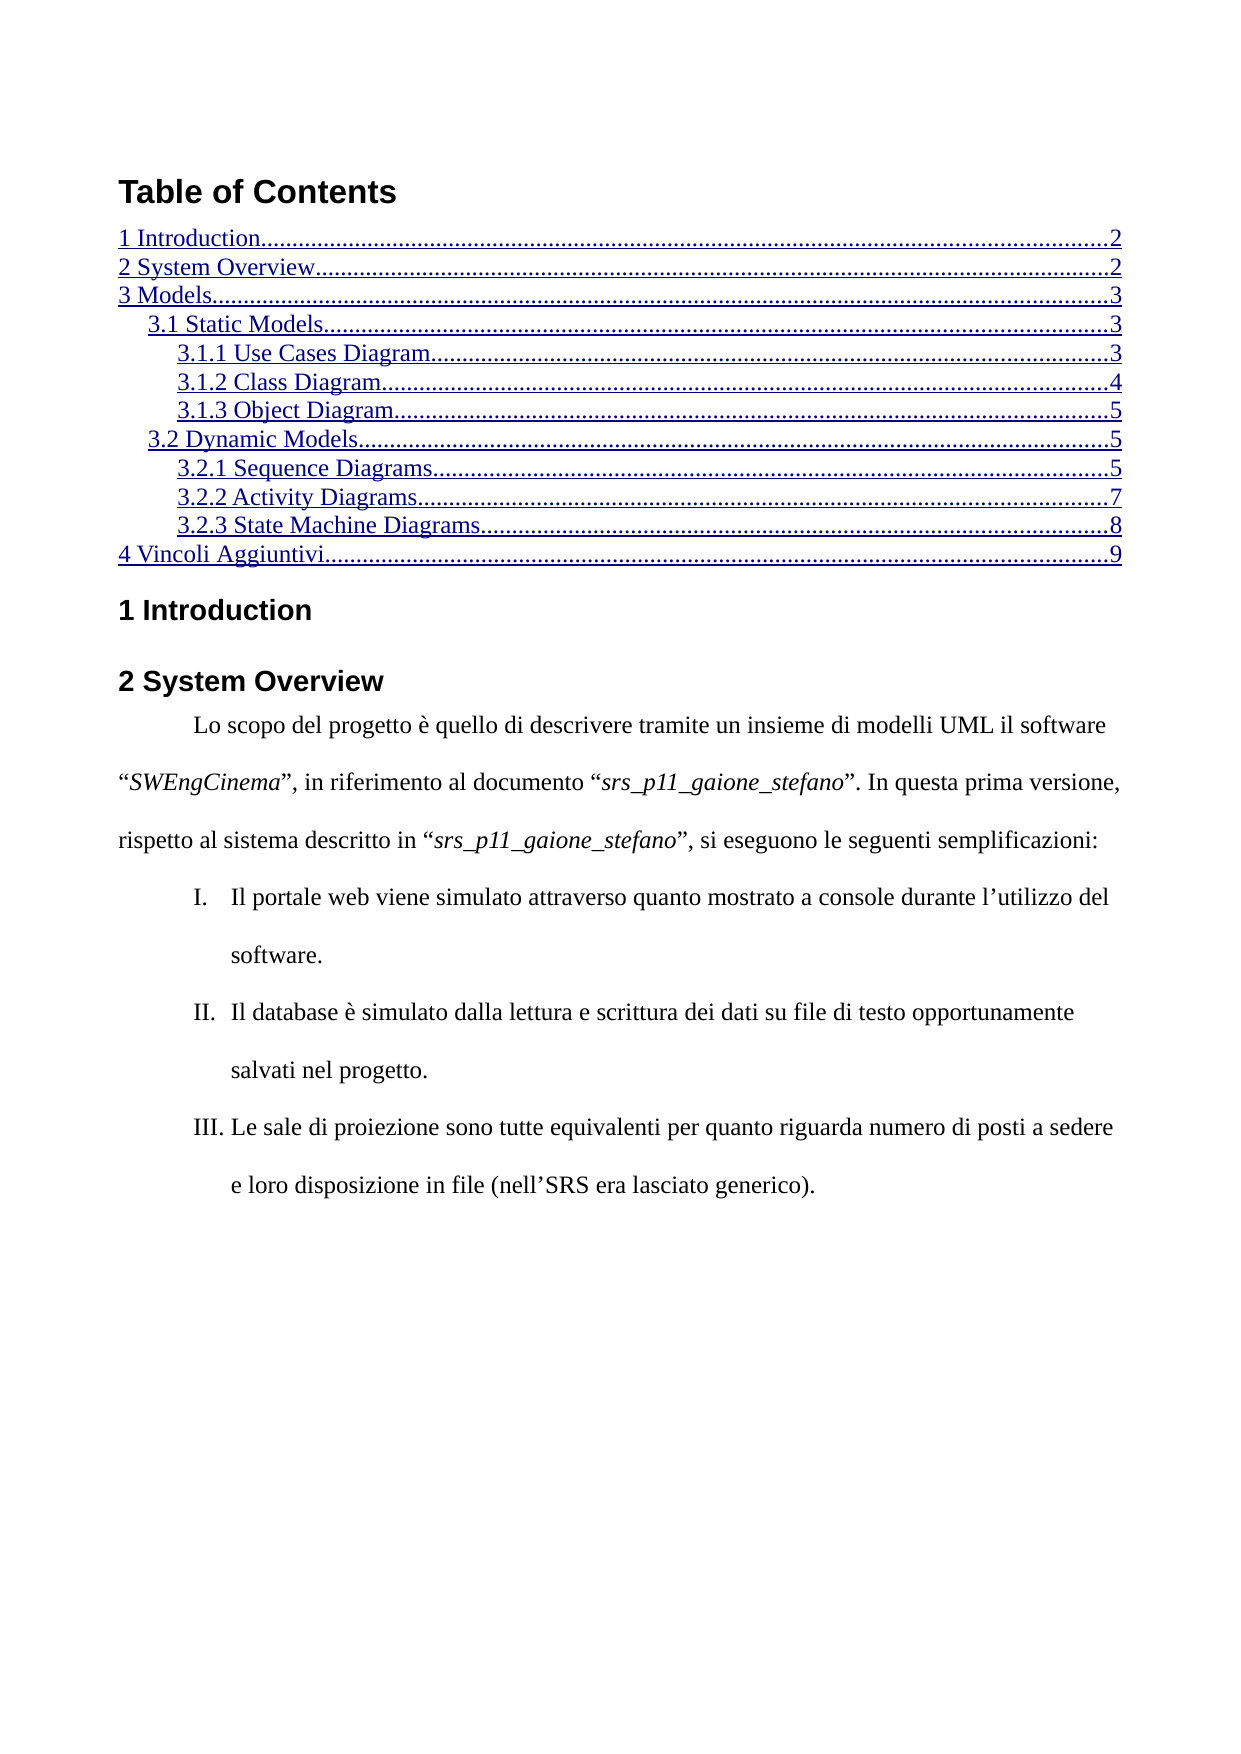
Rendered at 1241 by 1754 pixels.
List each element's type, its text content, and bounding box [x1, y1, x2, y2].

text 1 Introduction 2 [118, 223, 1122, 248]
list Il database è simulato dalla lettura e scrittura dei dati su file di testo opportunamente salvati nel progetto. [193, 997, 1122, 1084]
text 3.2 Dynamic Models 5 [148, 424, 1122, 449]
subtitle 1 Introduction [118, 593, 1122, 626]
list Le sale di proiezione sono tutte equivalenti per quanto riguarda numero di posti a sedere e loro disposizione in file (nell’SRS era lasciato generico). [193, 1112, 1122, 1199]
text 3 Models 3 [118, 280, 1122, 305]
text 3.1.2 Class Diagram 4 [177, 367, 1122, 392]
text Lo scopo del progetto è quello di descrivere tramite un insieme di modelli UML il software “SWEngCinema”, in riferimento al documento “srs_p11_gaione_stefano”. In questa prima versione, rispetto al sistema descritto in “srs_p11_gaione_stefano”, si eseguono le seguenti semplificazioni: [118, 710, 1122, 854]
text 4 Vincoli Aggiuntivi 9 [118, 539, 1122, 564]
text 3.1.1 Use Cases Diagram 3 [177, 338, 1122, 363]
list Il portale web viene simulato attraverso quanto mostrato a console durante l’utilizzo del software. [193, 882, 1122, 969]
text 2 System Overview 2 [118, 252, 1122, 277]
text 3.1.3 Object Diagram 5 [177, 395, 1122, 420]
text 3.1 Static Models 3 [148, 309, 1122, 334]
subtitle Table of Contents [118, 172, 1122, 210]
text 3.2.3 State Machine Diagrams 8 [177, 510, 1122, 535]
text 3.2.2 Activity Diagrams 7 [177, 482, 1122, 507]
text 3.2.1 Sequence Diagrams 5 [177, 453, 1122, 478]
subtitle 2 System Overview [118, 664, 1122, 697]
